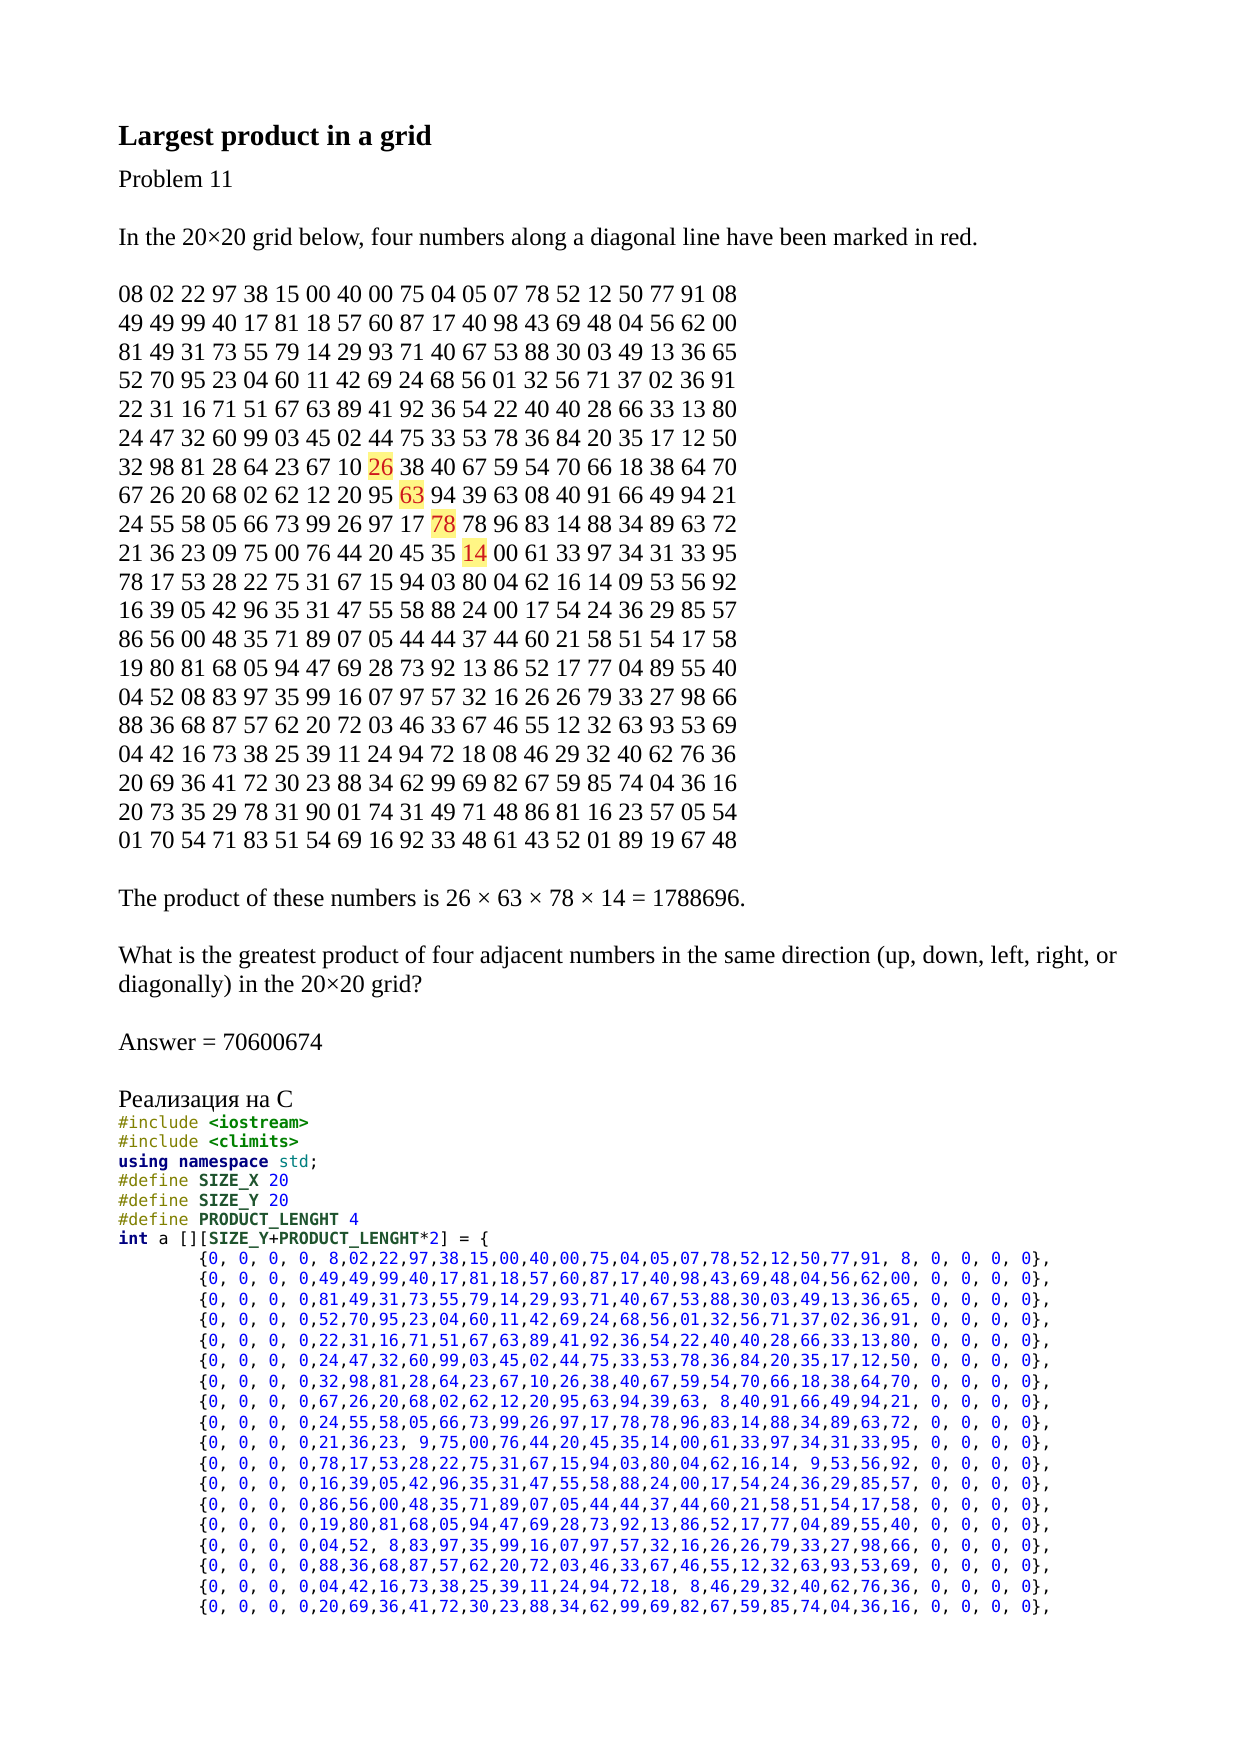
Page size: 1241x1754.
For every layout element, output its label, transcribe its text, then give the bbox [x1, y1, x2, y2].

text {0, 0, 0, 0,81,49,31,73,55,79,14,29,93,71,40,67,53,88,30,03,49,13,36,65, 0, 0, 0, 0}, [118, 1289, 1122, 1310]
text {0, 0, 0, 0,24,47,32,60,99,03,45,02,44,75,33,53,78,36,84,20,35,17,12,50, 0, 0, 0, 0}, [118, 1351, 1122, 1372]
text Answer = 70600674 [118, 1027, 1122, 1055]
text #include <climits> [118, 1132, 1122, 1152]
text {0, 0, 0, 0,86,56,00,48,35,71,89,07,05,44,44,37,44,60,21,58,51,54,17,58, 0, 0, 0, 0}, [118, 1495, 1122, 1515]
text 67 26 20 68 02 62 12 20 95 63 94 39 63 08 40 91 66 49 94 21 [118, 480, 1122, 509]
text 86 56 00 48 35 71 89 07 05 44 44 37 44 60 21 58 51 54 17 58 [118, 624, 1122, 653]
text Problem 11 [118, 164, 1122, 193]
text {0, 0, 0, 0, 8,02,22,97,38,15,00,40,00,75,04,05,07,78,52,12,50,77,91, 8, 0, 0, 0, 0}, [118, 1248, 1122, 1269]
text 88 36 68 87 57 62 20 72 03 46 33 67 46 55 12 32 63 93 53 69 [118, 710, 1122, 739]
text 24 47 32 60 99 03 45 02 44 75 33 53 78 36 84 20 35 17 12 50 [118, 423, 1122, 452]
text #include <iostream> [118, 1113, 1122, 1132]
text {0, 0, 0, 0,19,80,81,68,05,94,47,69,28,73,92,13,86,52,17,77,04,89,55,40, 0, 0, 0, 0}, [118, 1515, 1122, 1536]
text {0, 0, 0, 0,32,98,81,28,64,23,67,10,26,38,40,67,59,54,70,66,18,38,64,70, 0, 0, 0, 0}, [118, 1372, 1122, 1392]
text #define PRODUCT_LENGHT 4 [118, 1210, 1122, 1229]
text {0, 0, 0, 0,24,55,58,05,66,73,99,26,97,17,78,78,96,83,14,88,34,89,63,72, 0, 0, 0, 0}, [118, 1413, 1122, 1433]
text 04 42 16 73 38 25 39 11 24 94 72 18 08 46 29 32 40 62 76 36 [118, 739, 1122, 768]
text {0, 0, 0, 0,78,17,53,28,22,75,31,67,15,94,03,80,04,62,16,14, 9,53,56,92, 0, 0, 0, 0}, [118, 1454, 1122, 1474]
text Реализация на C [118, 1084, 1122, 1113]
text 04 52 08 83 97 35 99 16 07 97 57 32 16 26 26 79 33 27 98 66 [118, 682, 1122, 710]
text {0, 0, 0, 0,22,31,16,71,51,67,63,89,41,92,36,54,22,40,40,28,66,33,13,80, 0, 0, 0, 0}, [118, 1331, 1122, 1351]
text 21 36 23 09 75 00 76 44 20 45 35 14 00 61 33 97 34 31 33 95 [118, 538, 1122, 567]
text 22 31 16 71 51 67 63 89 41 92 36 54 22 40 40 28 66 33 13 80 [118, 394, 1122, 423]
text 32 98 81 28 64 23 67 10 26 38 40 67 59 54 70 66 18 38 64 70 [118, 452, 1122, 480]
text {0, 0, 0, 0,21,36,23, 9,75,00,76,44,20,45,35,14,00,61,33,97,34,31,33,95, 0, 0, 0, 0}, [118, 1433, 1122, 1454]
text 49 49 99 40 17 81 18 57 60 87 17 40 98 43 69 48 04 56 62 00 [118, 308, 1122, 337]
subtitle Largest product in a grid [118, 118, 1122, 152]
text {0, 0, 0, 0,52,70,95,23,04,60,11,42,69,24,68,56,01,32,56,71,37,02,36,91, 0, 0, 0, 0}, [118, 1310, 1122, 1331]
text {0, 0, 0, 0,04,52, 8,83,97,35,99,16,07,97,57,32,16,26,26,79,33,27,98,66, 0, 0, 0, 0}, [118, 1536, 1122, 1556]
text {0, 0, 0, 0,16,39,05,42,96,35,31,47,55,58,88,24,00,17,54,24,36,29,85,57, 0, 0, 0, 0}, [118, 1474, 1122, 1495]
text #define SIZE_X 20 [118, 1171, 1122, 1190]
text {0, 0, 0, 0,67,26,20,68,02,62,12,20,95,63,94,39,63, 8,40,91,66,49,94,21, 0, 0, 0, 0}, [118, 1392, 1122, 1413]
text 52 70 95 23 04 60 11 42 69 24 68 56 01 32 56 71 37 02 36 91 [118, 365, 1122, 394]
text 78 17 53 28 22 75 31 67 15 94 03 80 04 62 16 14 09 53 56 92 [118, 567, 1122, 595]
text 19 80 81 68 05 94 47 69 28 73 92 13 86 52 17 77 04 89 55 40 [118, 653, 1122, 682]
text {0, 0, 0, 0,49,49,99,40,17,81,18,57,60,87,17,40,98,43,69,48,04,56,62,00, 0, 0, 0, 0}, [118, 1269, 1122, 1289]
text 81 49 31 73 55 79 14 29 93 71 40 67 53 88 30 03 49 13 36 65 [118, 337, 1122, 365]
text What is the greatest product of four adjacent numbers in the same direction (up, down, left, right, or diagonally) in the 20×20 grid? [118, 940, 1122, 998]
text 16 39 05 42 96 35 31 47 55 58 88 24 00 17 54 24 36 29 85 57 [118, 595, 1122, 624]
text using namespace std; [118, 1152, 1122, 1171]
text 24 55 58 05 66 73 99 26 97 17 78 78 96 83 14 88 34 89 63 72 [118, 509, 1122, 538]
text 20 73 35 29 78 31 90 01 74 31 49 71 48 86 81 16 23 57 05 54 [118, 797, 1122, 825]
text 01 70 54 71 83 51 54 69 16 92 33 48 61 43 52 01 89 19 67 48 [118, 825, 1122, 854]
text int a [][SIZE_Y+PRODUCT_LENGHT*2] = { [118, 1229, 1122, 1248]
text {0, 0, 0, 0,88,36,68,87,57,62,20,72,03,46,33,67,46,55,12,32,63,93,53,69, 0, 0, 0, 0}, [118, 1556, 1122, 1577]
text #define SIZE_Y 20 [118, 1190, 1122, 1210]
text 08 02 22 97 38 15 00 40 00 75 04 05 07 78 52 12 50 77 91 08 [118, 279, 1122, 308]
text The product of these numbers is 26 × 63 × 78 × 14 = 1788696. [118, 883, 1122, 912]
text 20 69 36 41 72 30 23 88 34 62 99 69 82 67 59 85 74 04 36 16 [118, 768, 1122, 797]
text {0, 0, 0, 0,04,42,16,73,38,25,39,11,24,94,72,18, 8,46,29,32,40,62,76,36, 0, 0, 0, 0}, [118, 1577, 1122, 1597]
text {0, 0, 0, 0,20,69,36,41,72,30,23,88,34,62,99,69,82,67,59,85,74,04,36,16, 0, 0, 0, 0}, [118, 1597, 1122, 1618]
text In the 20×20 grid below, four numbers along a diagonal line have been marked in red. [118, 222, 1122, 250]
